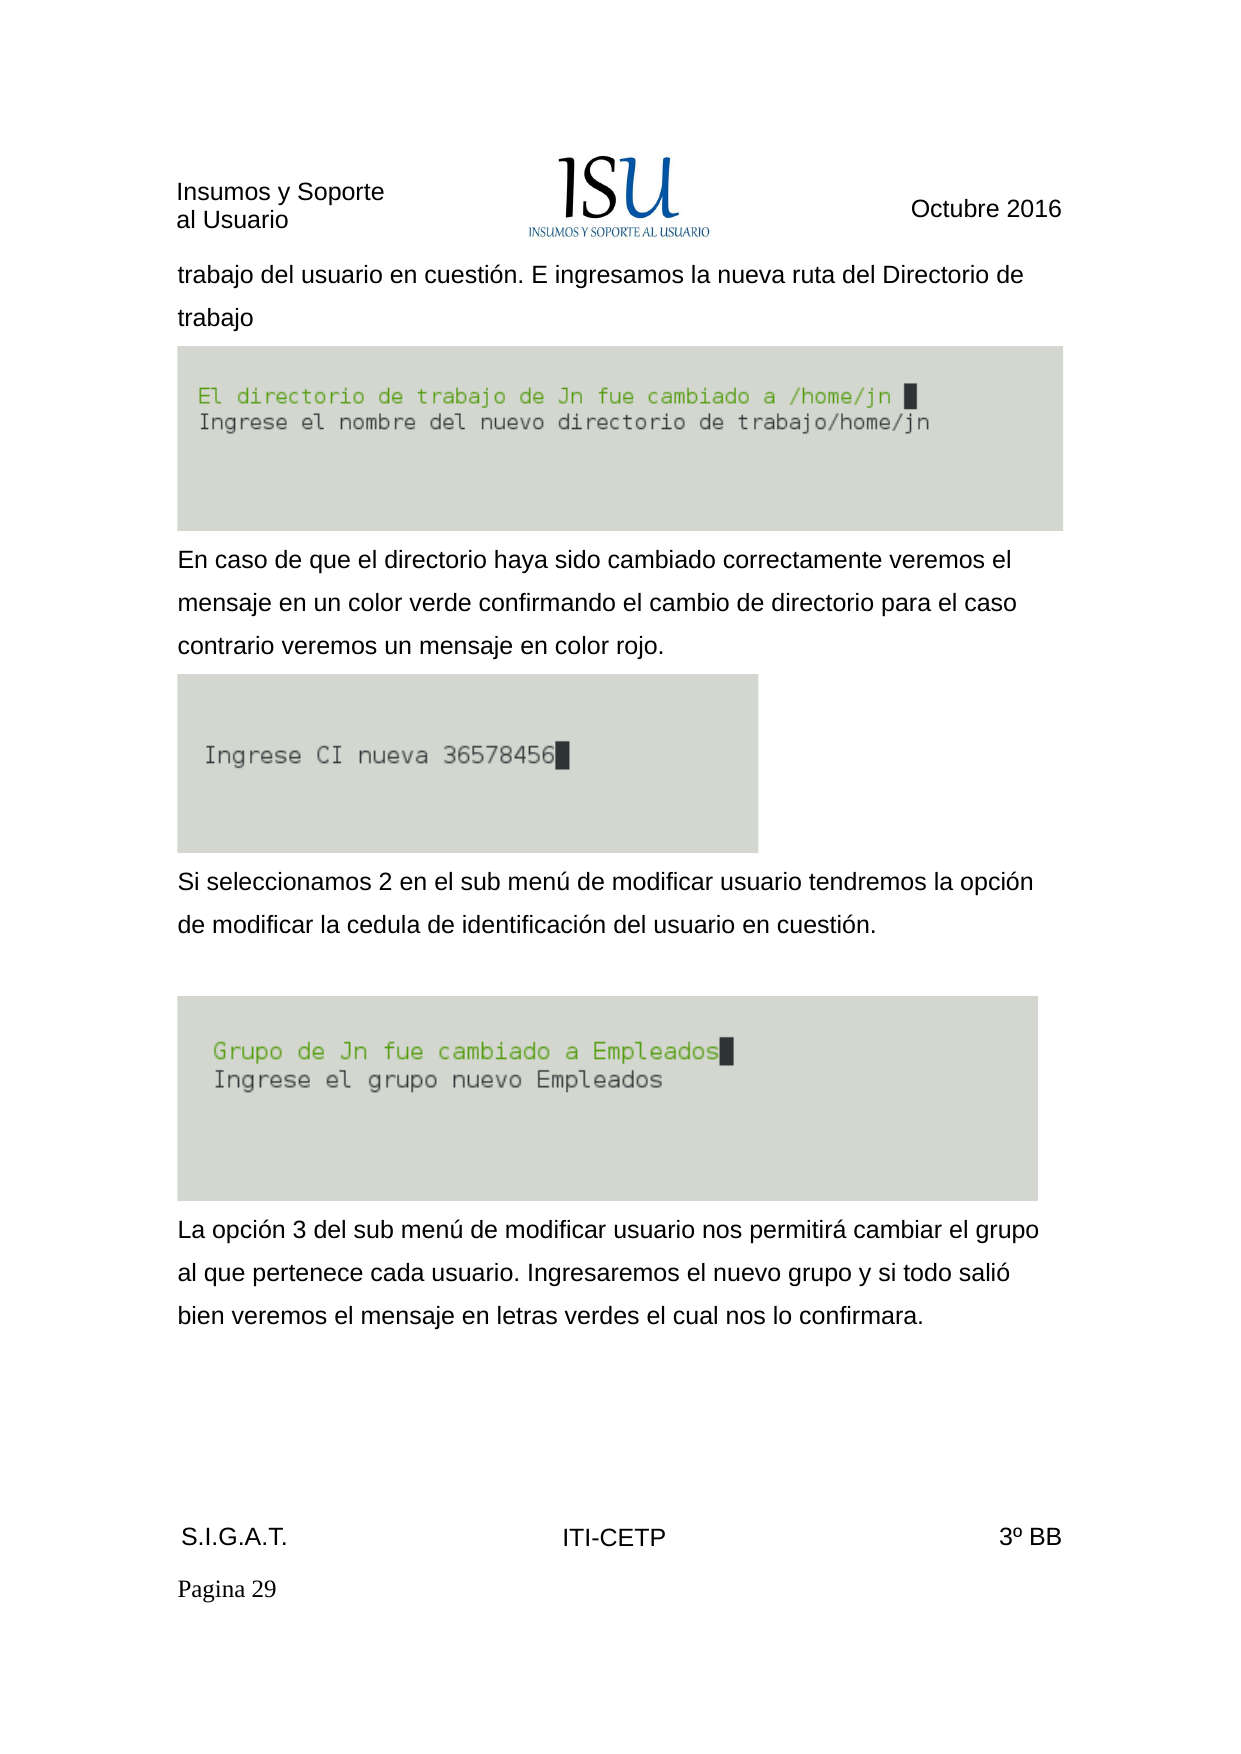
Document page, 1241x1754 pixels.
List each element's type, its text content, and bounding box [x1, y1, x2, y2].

picture [517, 138, 723, 252]
picture [177, 346, 1064, 531]
text La opción 3 del sub menú de modificar usuario nos permitirá cambiar el grupo al que pertenece cada usuario. Ingresaremos el nuevo grupo y si todo salió bien veremos el mensaje en letras verdes el cual nos lo confirmara. [177, 1215, 1063, 1330]
picture [177, 674, 759, 853]
text trabajo del usuario en cuestión. E ingresamos la nueva ruta del Directorio de trabajo [177, 260, 1063, 332]
text En caso de que el directorio haya sido cambiado correctamente veremos el mensaje en un color verde confirmando el cambio de directorio para el caso contrario veremos un mensaje en color rojo. [177, 531, 1063, 660]
picture [177, 996, 1039, 1201]
text Si seleccionamos 2 en el sub menú de modificar usuario tendremos la opción de modificar la cedula de identificación del usuario en cuestión. [177, 867, 1063, 938]
